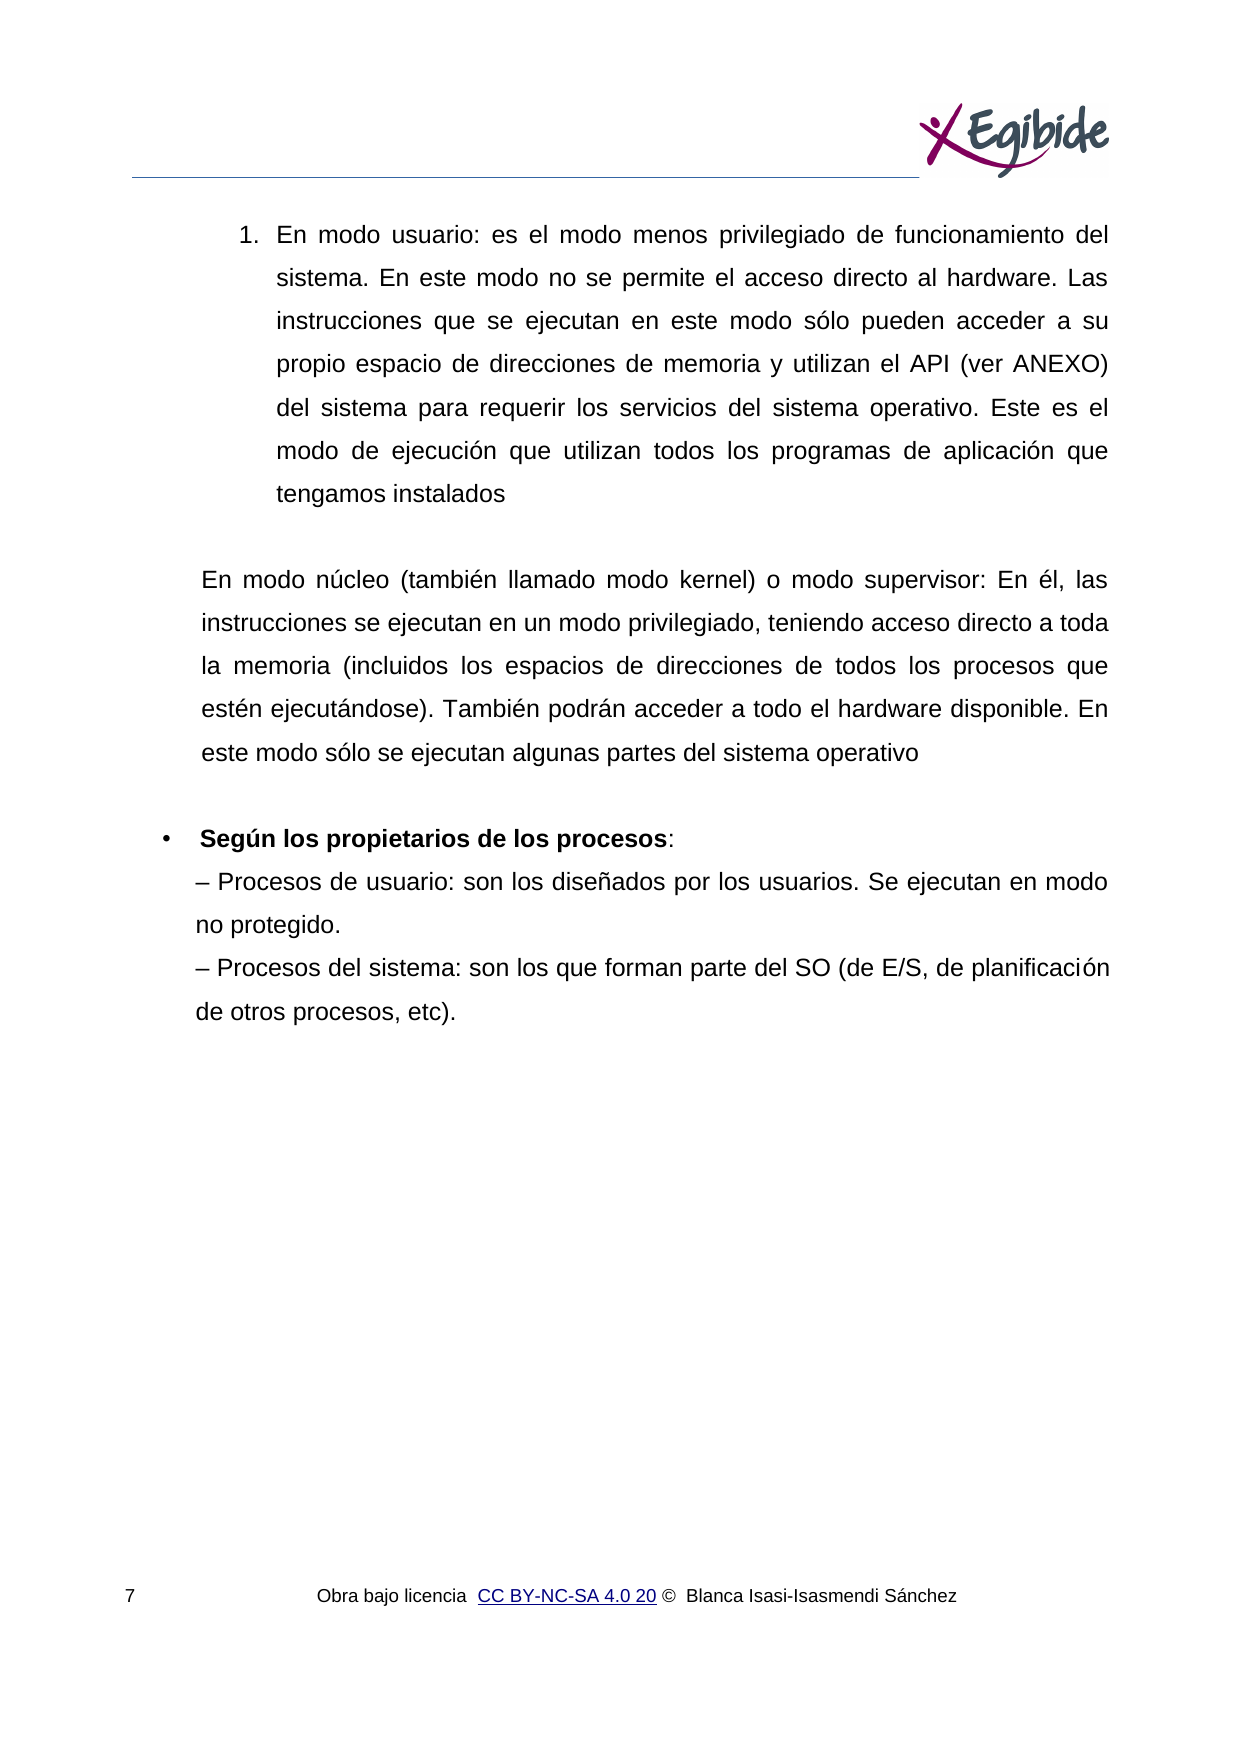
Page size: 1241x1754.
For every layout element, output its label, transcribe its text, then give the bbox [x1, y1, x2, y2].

text – Procesos de usuario: son los diseñados por los usuarios. Se ejecutan en modo no protegido. [195, 867, 1110, 939]
list En modo usuario: es el modo menos privilegiado de funcionamiento del sistema. En este modo no se permite el acceso directo al hardware. Las instrucciones que se ejecutan en este modo sólo pueden acceder a su propio espacio de direcciones de memoria y utilizan el API (ver ANEXO) del sistema para requerir los servicios del sistema operativo. Este es el modo de ejecución que utilizan todos los programas de aplicación que tengamos instalados [239, 220, 1110, 508]
picture [919, 103, 1109, 178]
list Según los propietarios de los procesos: [162, 824, 1110, 853]
text En modo núcleo (también llamado modo kernel) o modo supervisor: En él, las instrucciones se ejecutan en un modo privilegiado, teniendo acceso directo a toda la memoria (incluidos los espacios de direcciones de todos los procesos que estén ejecutándose). También podrán acceder a todo el hardware disponible. En este modo sólo se ejecutan algunas partes del sistema operativo [201, 565, 1110, 766]
text – Procesos del sistema: son los que forman parte del SO (de E/S, de planificación de otros procesos, etc). [195, 953, 1110, 1025]
